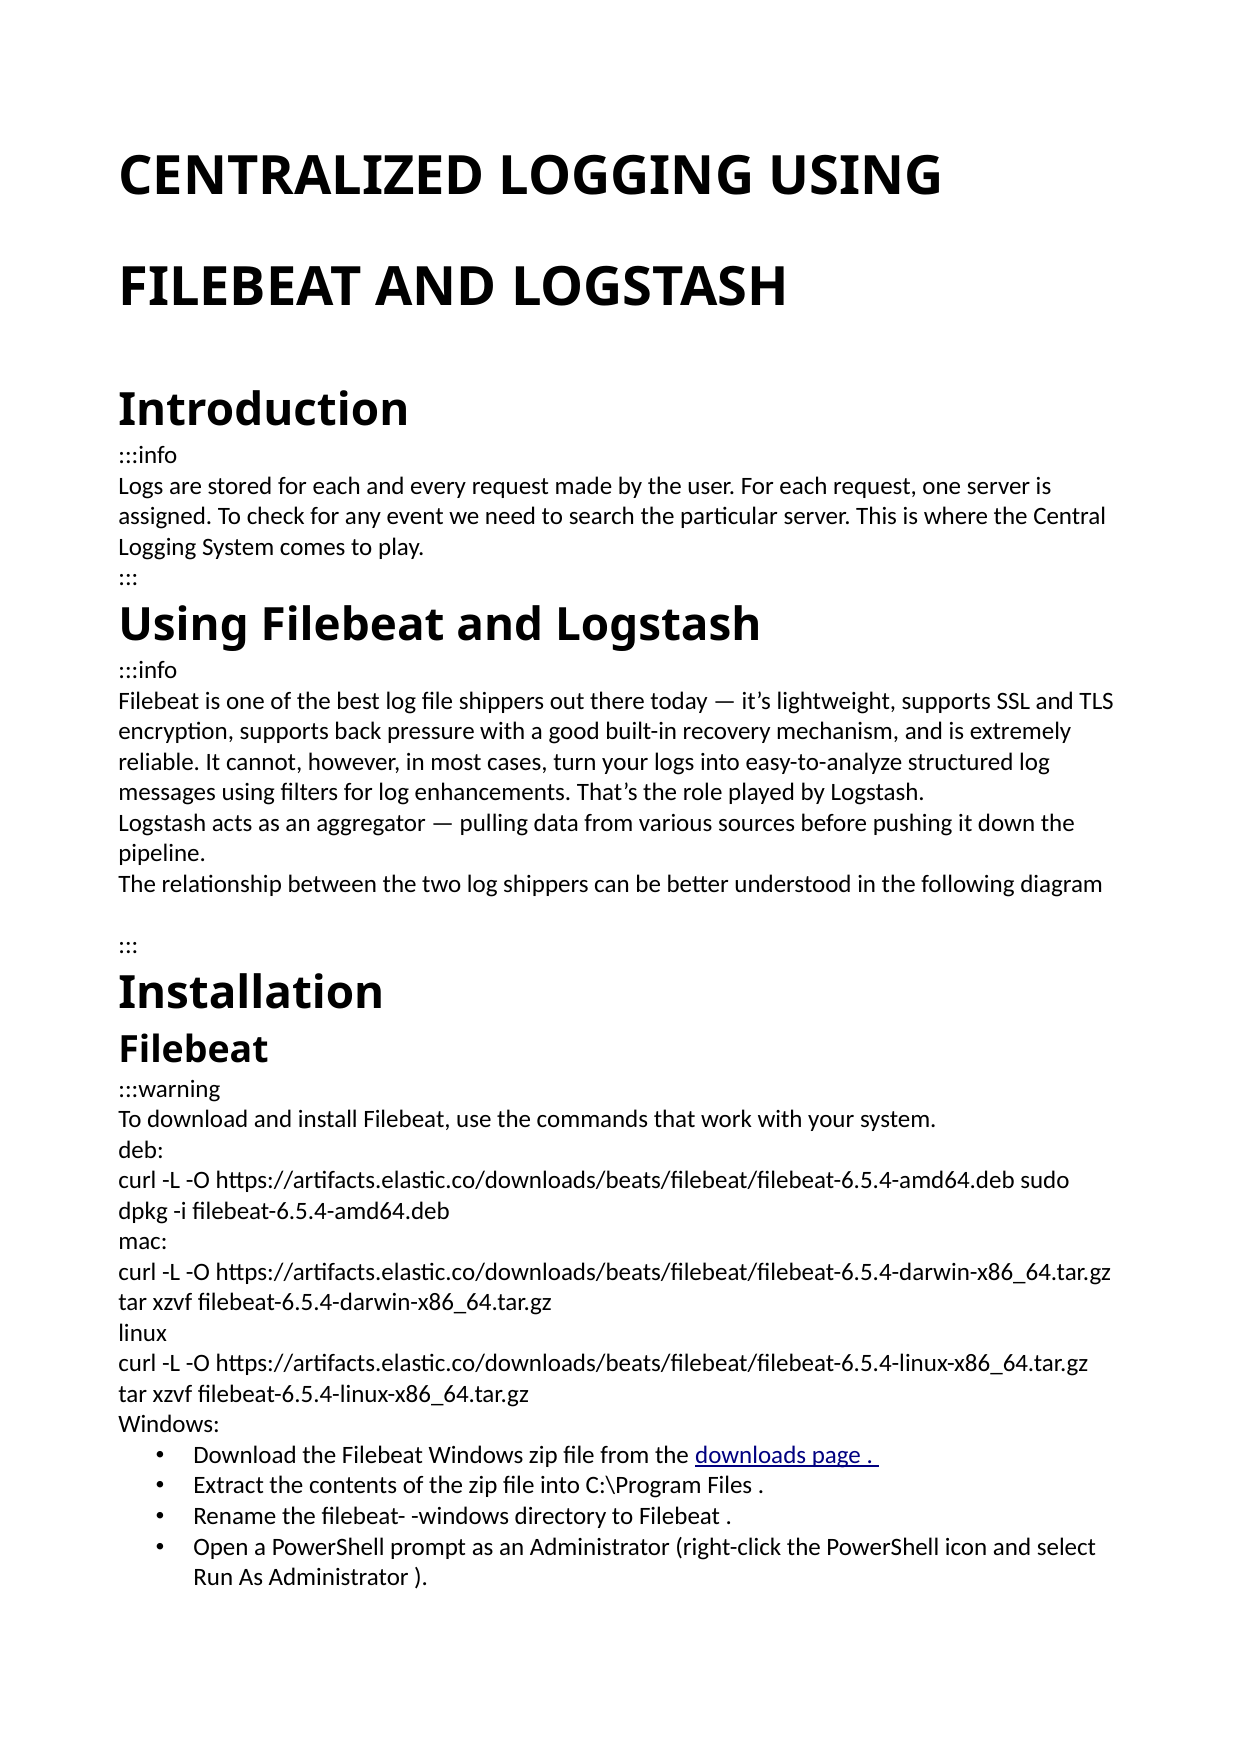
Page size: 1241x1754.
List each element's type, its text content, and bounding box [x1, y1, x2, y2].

text linux [118, 1317, 1122, 1348]
text mac: [118, 1226, 1122, 1256]
text curl -L -O https://artifacts.elastic.co/downloads/beats/filebeat/filebeat-6.5.4-darwin-x86_64.tar.gz tar xzvf filebeat-6.5.4-darwin-x86_64.tar.gz [118, 1256, 1122, 1317]
text :::info [118, 654, 1122, 685]
subtitle CENTRALIZED LOGGING USING FILEBEAT AND LOGSTASH [118, 137, 1122, 321]
subtitle Using Filebeat and Logstash [118, 592, 1122, 654]
text Filebeat is one of the best log file shippers out there today — it’s lightweight, supports SSL and TLS encryption, supports back pressure with a good built-in recovery mechanism, and is extremely reliable. It cannot, however, in most cases, turn your logs into easy-to-analyze structured log messages using filters for log enhancements. That’s the role played by Logstash. [118, 685, 1122, 807]
subtitle Installation [118, 959, 1122, 1022]
text curl -L -O https://artifacts.elastic.co/downloads/beats/filebeat/filebeat-6.5.4-linux-x86_64.tar.gz tar xzvf filebeat-6.5.4-linux-x86_64.tar.gz [118, 1348, 1122, 1409]
text :::warning [118, 1073, 1122, 1103]
list Extract the contents of the zip file into C:\Program Files . [156, 1470, 1122, 1500]
subtitle Introduction [118, 377, 1122, 439]
list Open a PowerShell prompt as an Administrator (right-click the PowerShell icon and select Run As Administrator ). [156, 1531, 1122, 1592]
subtitle Filebeat [118, 1022, 1122, 1073]
text Logstash acts as an aggregator — pulling data from various sources before pushing it down the pipeline. [118, 807, 1122, 868]
list Rename the filebeat- -windows directory to Filebeat . [156, 1500, 1122, 1531]
text :::info [118, 439, 1122, 470]
text ::: [118, 561, 1122, 592]
text Windows: [118, 1409, 1122, 1439]
text ::: [118, 929, 1122, 959]
list Download the Filebeat Windows zip file from the downloads page . [156, 1439, 1122, 1470]
text curl -L -O https://artifacts.elastic.co/downloads/beats/filebeat/filebeat-6.5.4-amd64.deb sudo dpkg -i filebeat-6.5.4-amd64.deb [118, 1164, 1122, 1226]
text To download and install Filebeat, use the commands that work with your system. [118, 1103, 1122, 1134]
text Logs are stored for each and every request made by the user. For each request, one server is assigned. To check for any event we need to search the particular server. This is where the Central Logging System comes to play. [118, 470, 1122, 561]
text The relationship between the two log shippers can be better understood in the following diagram [118, 868, 1122, 898]
text deb: [118, 1134, 1122, 1164]
